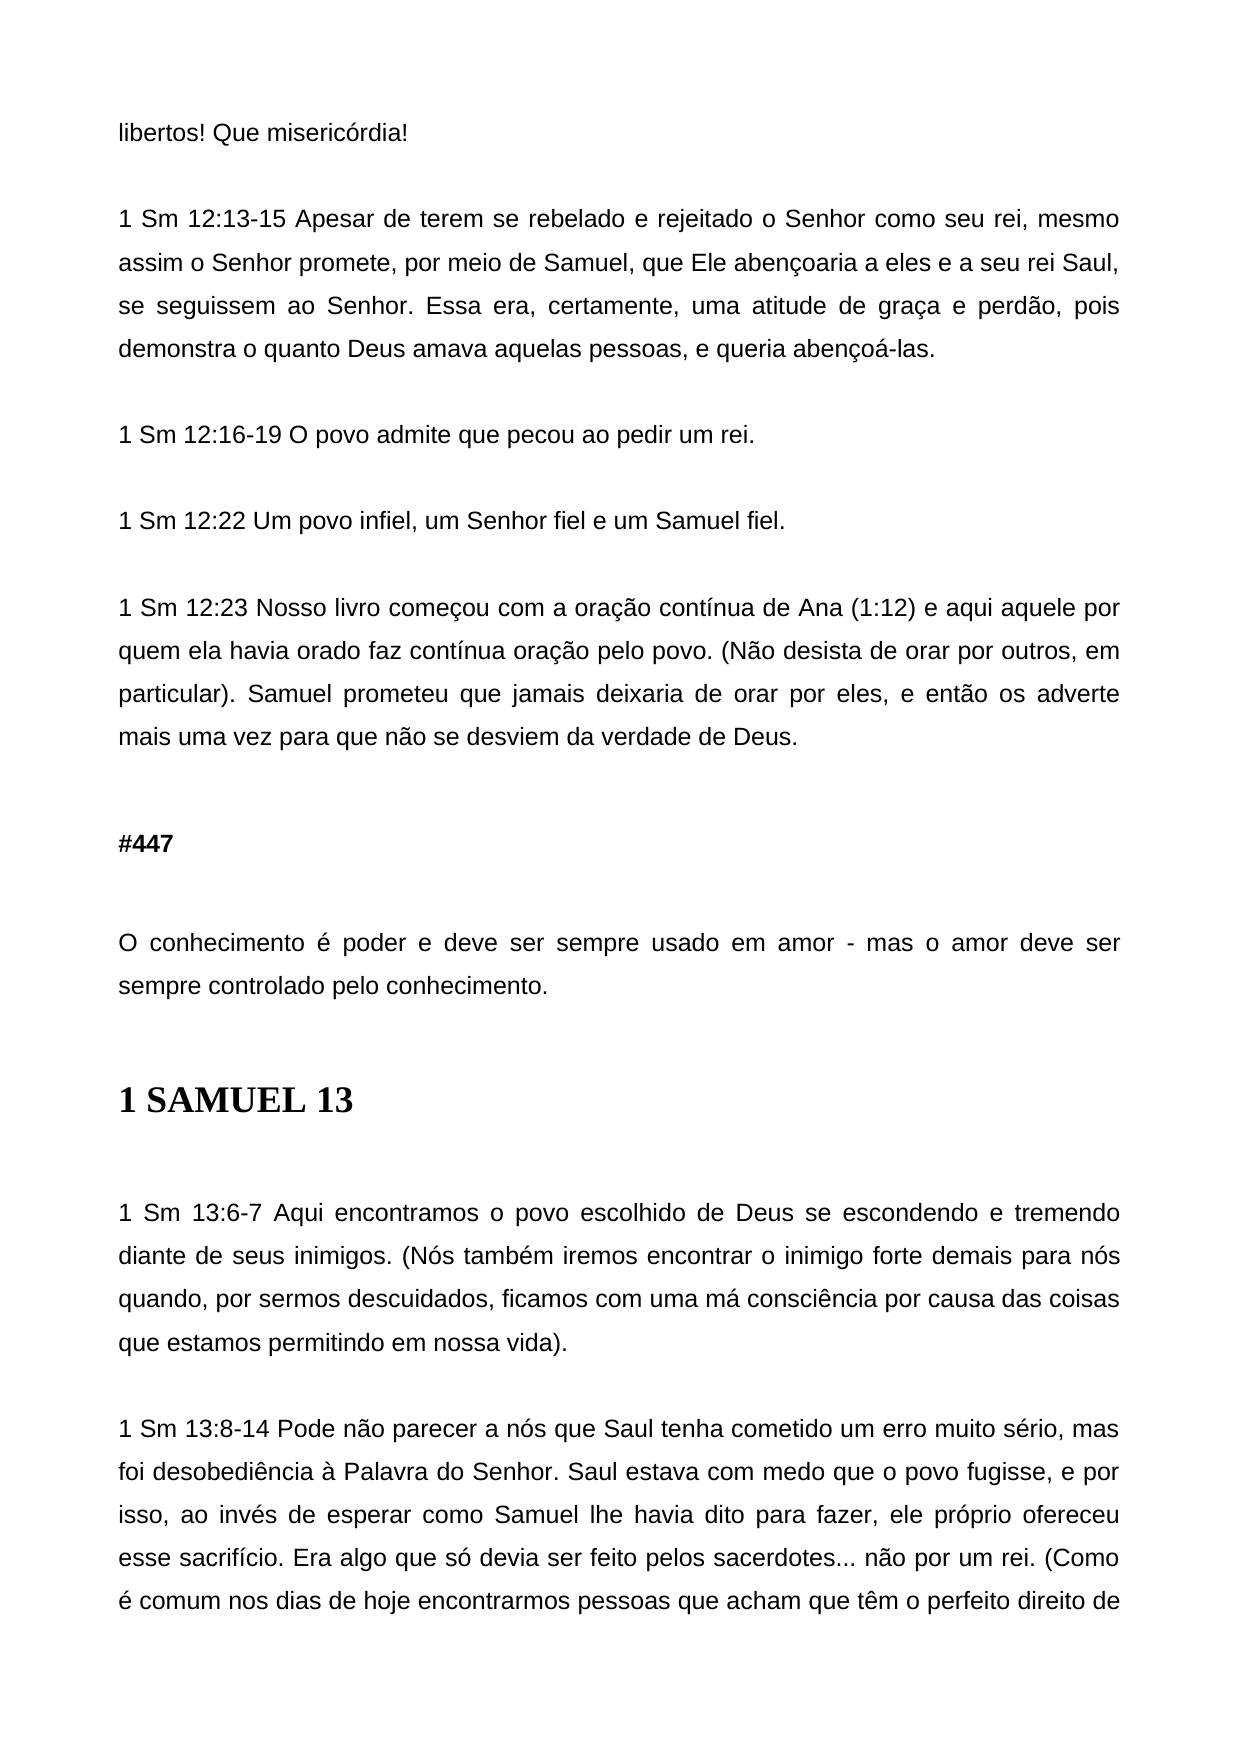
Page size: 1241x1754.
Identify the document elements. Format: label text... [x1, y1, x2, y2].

text O conhecimento é poder e deve ser sempre usado em amor - mas o amor deve ser sempre controlado pelo conhecimento. [118, 928, 1122, 999]
subtitle 1 SAMUEL 13 [118, 1078, 1122, 1121]
text 1 Sm 13:8-14 Pode não parecer a nós que Saul tenha cometido um erro muito sério, mas foi desobediência à Palavra do Senhor. Saul estava com medo que o povo fugisse, e por isso, ao invés de esperar como Samuel lhe havia dito para fazer, ele próprio ofereceu esse sacrifício. Era algo que só devia ser feito pelos sacerdotes... não por um rei. (Como é comum nos dias de hoje encontrarmos pessoas que acham que têm o perfeito direito de [118, 1414, 1122, 1615]
subtitle #447 [118, 829, 1122, 858]
text libertos! Que misericórdia! [118, 118, 1122, 147]
text 1 Sm 12:22 Um povo infiel, um Senhor fiel e um Samuel fiel. [118, 506, 1122, 535]
text 1 Sm 13:6-7 Aqui encontramos o povo escolhido de Deus se escondendo e tremendo diante de seus inimigos. (Nós também iremos encontrar o inimigo forte demais para nós quando, por sermos descuidados, ficamos com uma má consciência por causa das coisas que estamos permitindo em nossa vida). [118, 1198, 1122, 1356]
text 1 Sm 12:16-19 O povo admite que pecou ao pedir um rei. [118, 420, 1122, 449]
text 1 Sm 12:23 Nosso livro começou com a oração contínua de Ana (1:12) e aqui aquele por quem ela havia orado faz contínua oração pelo povo. (Não desista de orar por outros, em particular). Samuel prometeu que jamais deixaria de orar por eles, e então os adverte mais uma vez para que não se desviem da verdade de Deus. [118, 592, 1122, 751]
text 1 Sm 12:13-15 Apesar de terem se rebelado e rejeitado o Senhor como seu rei, mesmo assim o Senhor promete, por meio de Samuel, que Ele abençoaria a eles e a seu rei Saul, se seguissem ao Senhor. Essa era, certamente, uma atitude de graça e perdão, pois demonstra o quanto Deus amava aquelas pessoas, e queria abençoá-las. [118, 204, 1122, 362]
